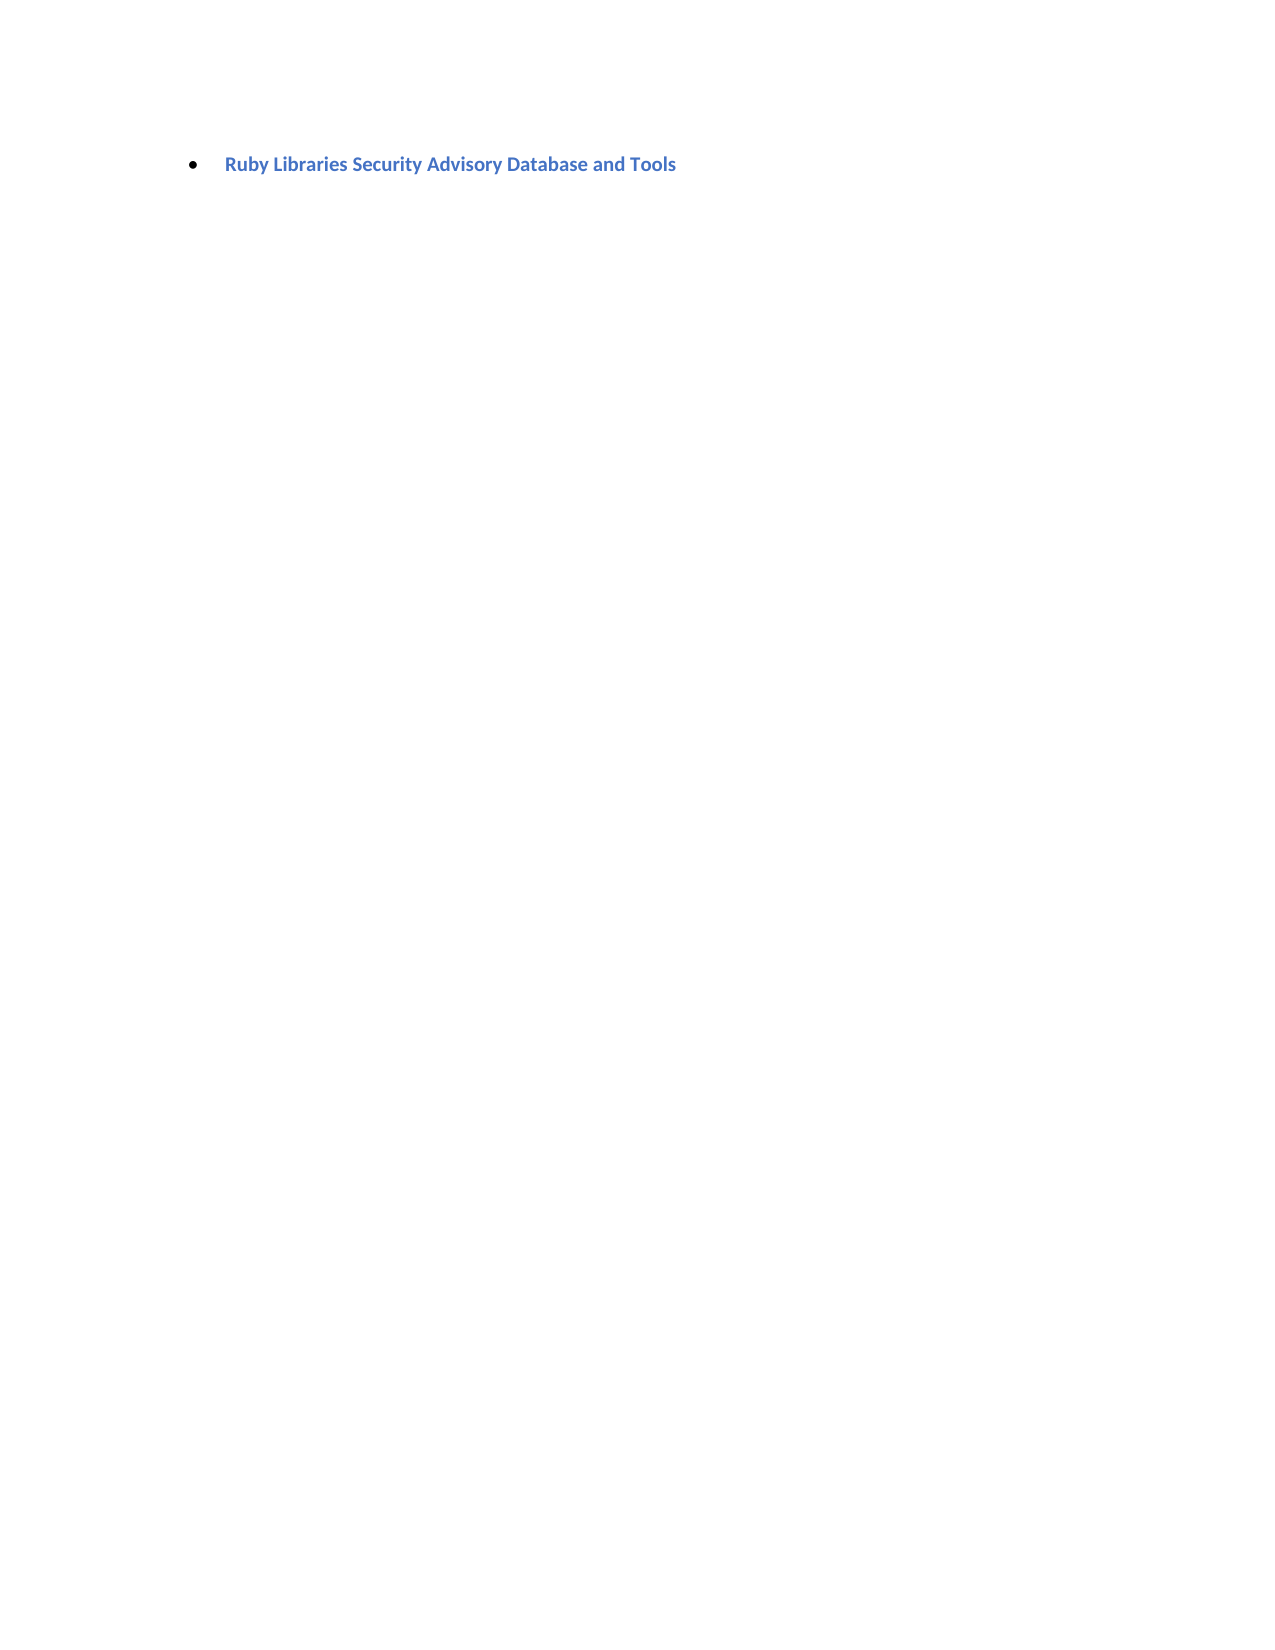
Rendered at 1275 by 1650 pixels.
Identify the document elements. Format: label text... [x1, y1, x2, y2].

list Ruby Libraries Security Advisory Database and Tools [187, 150, 1125, 177]
